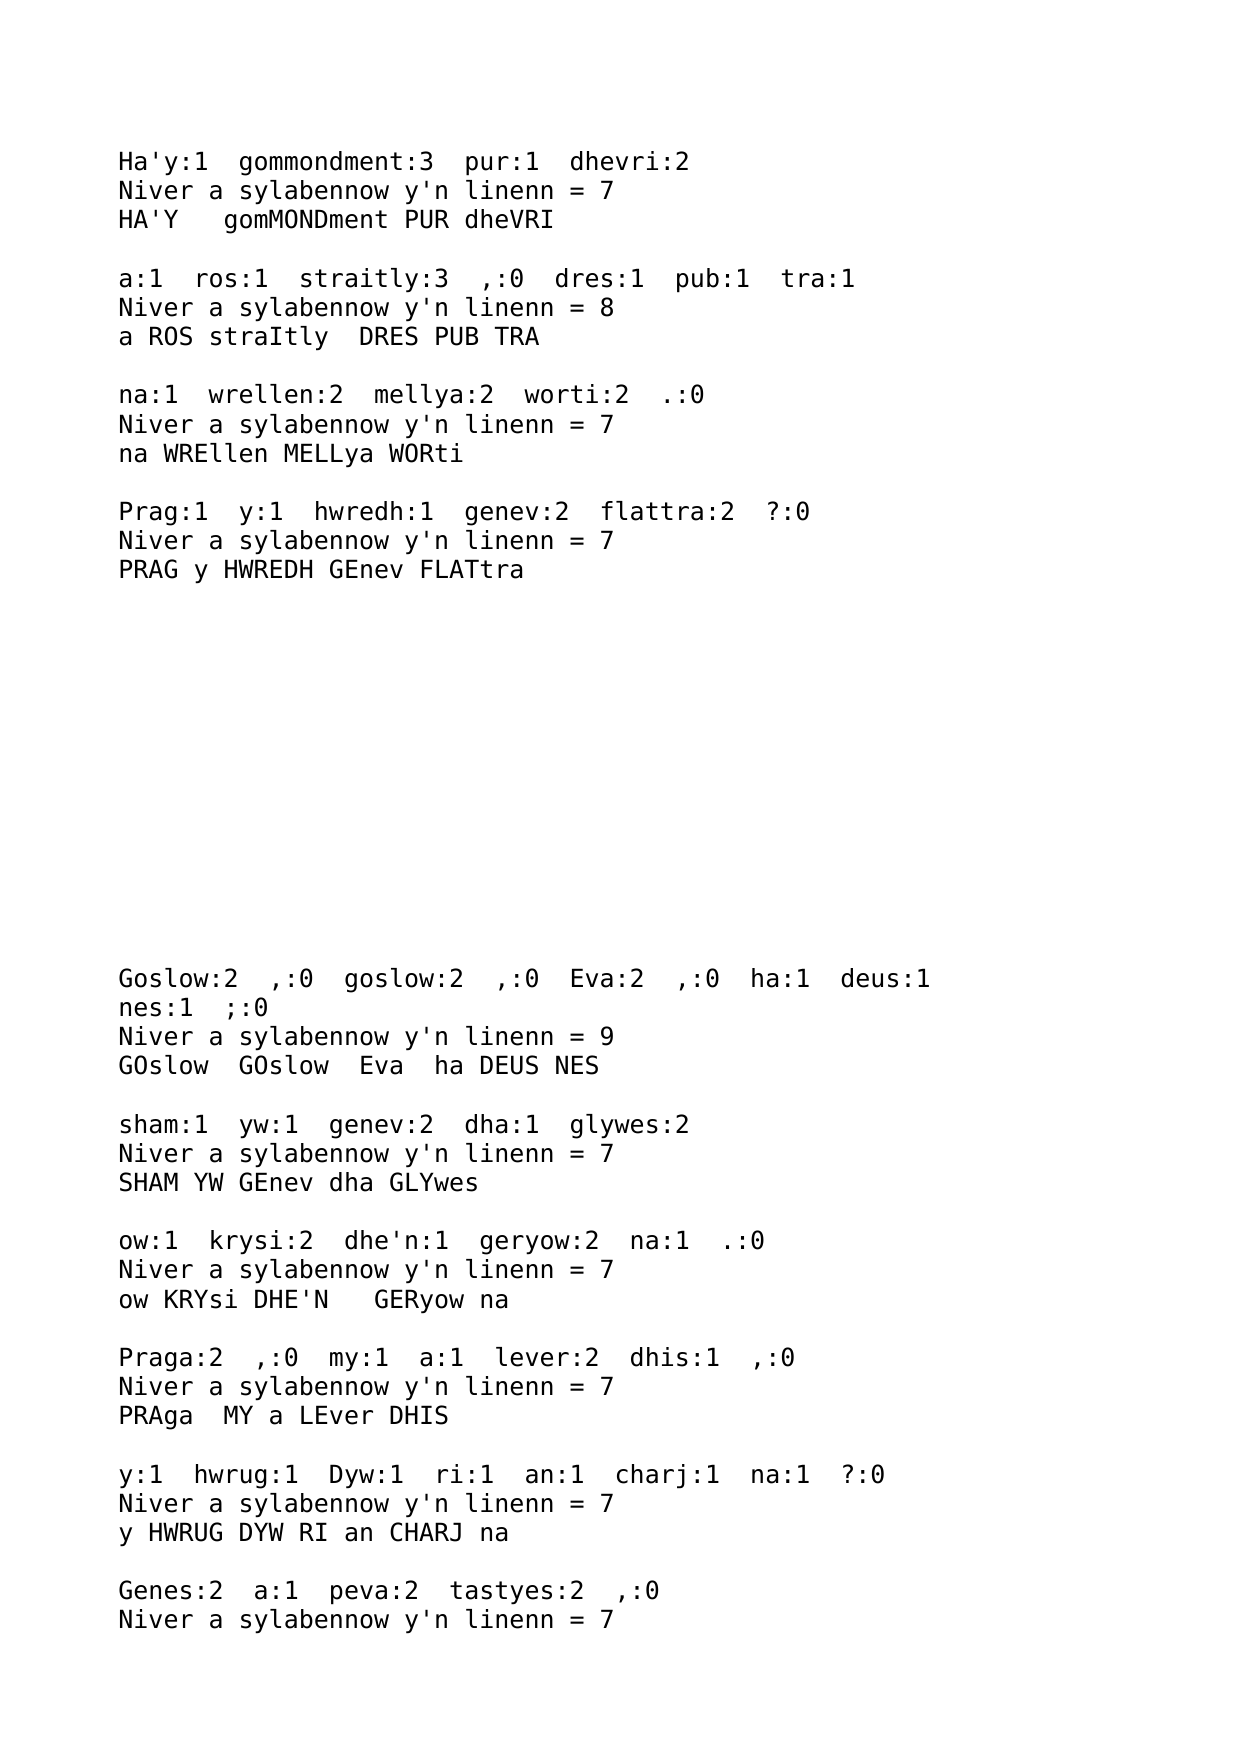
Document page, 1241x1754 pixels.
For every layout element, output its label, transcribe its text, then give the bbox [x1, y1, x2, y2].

text Niver a sylabennow y'n linenn = 7 [118, 410, 1122, 439]
text Niver a sylabennow y'n linenn = 8 [118, 293, 1122, 322]
text PRAga MY a LEver DHIS [118, 1401, 1122, 1431]
text Ha'y:1 gommondment:3 pur:1 dhevri:2 [118, 147, 1122, 176]
text Niver a sylabennow y'n linenn = 7 [118, 1372, 1122, 1401]
text HA'Y gomMONDment PUR dheVRI [118, 206, 1122, 235]
text y HWRUG DYW RI an CHARJ na [118, 1518, 1122, 1547]
text GOslow GOslow Eva ha DEUS NES [118, 1051, 1122, 1081]
text sham:1 yw:1 genev:2 dha:1 glywes:2 [118, 1110, 1122, 1139]
text Niver a sylabennow y'n linenn = 9 [118, 1022, 1122, 1051]
text Niver a sylabennow y'n linenn = 7 [118, 1489, 1122, 1518]
text PRAG y HWREDH GEnev FLATtra [118, 556, 1122, 585]
text SHAM YW GEnev dha GLYwes [118, 1168, 1122, 1197]
text Goslow:2 ,:0 goslow:2 ,:0 Eva:2 ,:0 ha:1 deus:1 [118, 964, 1122, 993]
text na WREllen MELLya WORti [118, 439, 1122, 468]
text Niver a sylabennow y'n linenn = 7 [118, 176, 1122, 206]
text Niver a sylabennow y'n linenn = 7 [118, 1256, 1122, 1285]
text ow KRYsi DHE'N GERyow na [118, 1285, 1122, 1314]
text ow:1 krysi:2 dhe'n:1 geryow:2 na:1 .:0 [118, 1226, 1122, 1256]
text nes:1 ;:0 [118, 993, 1122, 1022]
text Praga:2 ,:0 my:1 a:1 lever:2 dhis:1 ,:0 [118, 1343, 1122, 1372]
text Genes:2 a:1 peva:2 tastyes:2 ,:0 [118, 1576, 1122, 1606]
text Prag:1 y:1 hwredh:1 genev:2 flattra:2 ?:0 [118, 497, 1122, 526]
text y:1 hwrug:1 Dyw:1 ri:1 an:1 charj:1 na:1 ?:0 [118, 1460, 1122, 1489]
text a ROS straItly DRES PUB TRA [118, 322, 1122, 351]
text Niver a sylabennow y'n linenn = 7 [118, 1139, 1122, 1168]
text na:1 wrellen:2 mellya:2 worti:2 .:0 [118, 381, 1122, 410]
text a:1 ros:1 straitly:3 ,:0 dres:1 pub:1 tra:1 [118, 264, 1122, 293]
text Niver a sylabennow y'n linenn = 7 [118, 1606, 1122, 1635]
text Niver a sylabennow y'n linenn = 7 [118, 526, 1122, 556]
